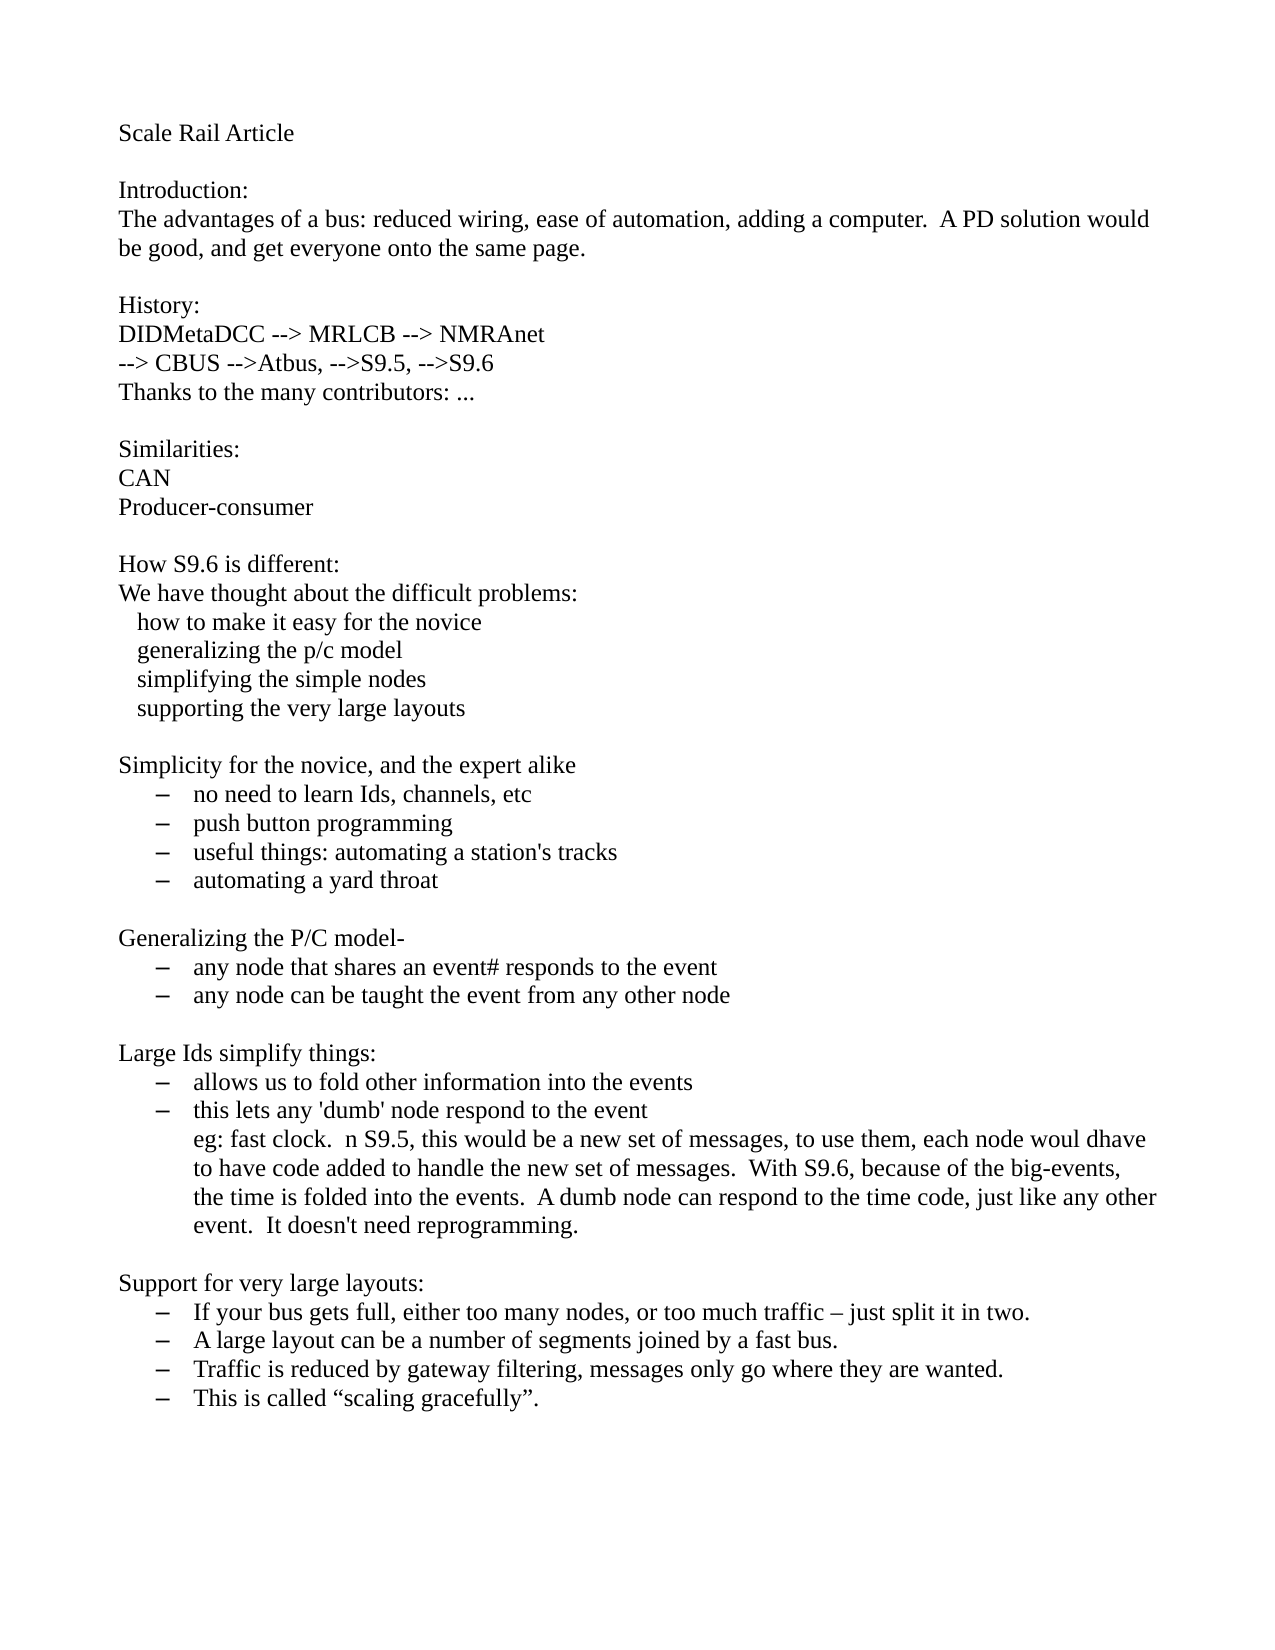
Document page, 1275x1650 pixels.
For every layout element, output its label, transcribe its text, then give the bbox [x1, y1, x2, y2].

list allows us to fold other information into the events [156, 1067, 1157, 1096]
text Producer-consumer [118, 492, 1157, 521]
text Introduction: [118, 176, 1157, 204]
text Similarities: [118, 434, 1157, 463]
list Traffic is reduced by gateway filtering, messages only go where they are wanted. [156, 1354, 1157, 1383]
text generalizing the p/c model [118, 636, 1157, 664]
text We have thought about the difficult problems: [118, 578, 1157, 607]
list useful things: automating a station's tracks [156, 837, 1157, 866]
text Scale Rail Article [118, 118, 1157, 147]
text Generalizing the P/C model- [118, 923, 1157, 952]
list this lets any 'dumb' node respond to the event [156, 1096, 1157, 1124]
list If your bus gets full, either too many nodes, or too much traffic – just split it in two. [156, 1297, 1157, 1326]
text Support for very large layouts: [118, 1268, 1157, 1297]
list any node that shares an event# responds to the event [156, 952, 1157, 981]
list This is called “scaling gracefully”. [156, 1383, 1157, 1469]
text Simplicity for the novice, and the expert alike [118, 751, 1157, 779]
text DIDMetaDCC --> MRLCB --> NMRAnet [118, 319, 1157, 348]
list any node can be taught the event from any other node [156, 981, 1157, 1009]
text --> CBUS -->Atbus, -->S9.5, -->S9.6 [118, 348, 1157, 377]
text The advantages of a bus: reduced wiring, ease of automation, adding a computer. A PD solution would be good, and get everyone onto the same page. [118, 204, 1157, 262]
list push button programming [156, 808, 1157, 837]
list automating a yard throat [156, 866, 1157, 894]
text Large Ids simplify things: [118, 1038, 1157, 1067]
list A large layout can be a number of segments joined by a fast bus. [156, 1326, 1157, 1354]
list no need to learn Ids, channels, etc [156, 779, 1157, 808]
text CAN [118, 463, 1157, 492]
text how to make it easy for the novice [118, 607, 1157, 636]
list eg: fast clock. n S9.5, this would be a new set of messages, to use them, each node woul dhave to have code added to handle the new set of messages. With S9.6, because of the big-events, the time is folded into the events. A dumb node can respond to the time code, just like any other event. It doesn't need reprogramming. [156, 1124, 1157, 1239]
text How S9.6 is different: [118, 549, 1157, 578]
text simplifying the simple nodes [118, 664, 1157, 693]
text History: [118, 291, 1157, 319]
text supporting the very large layouts [118, 693, 1157, 722]
text Thanks to the many contributors: ... [118, 377, 1157, 406]
